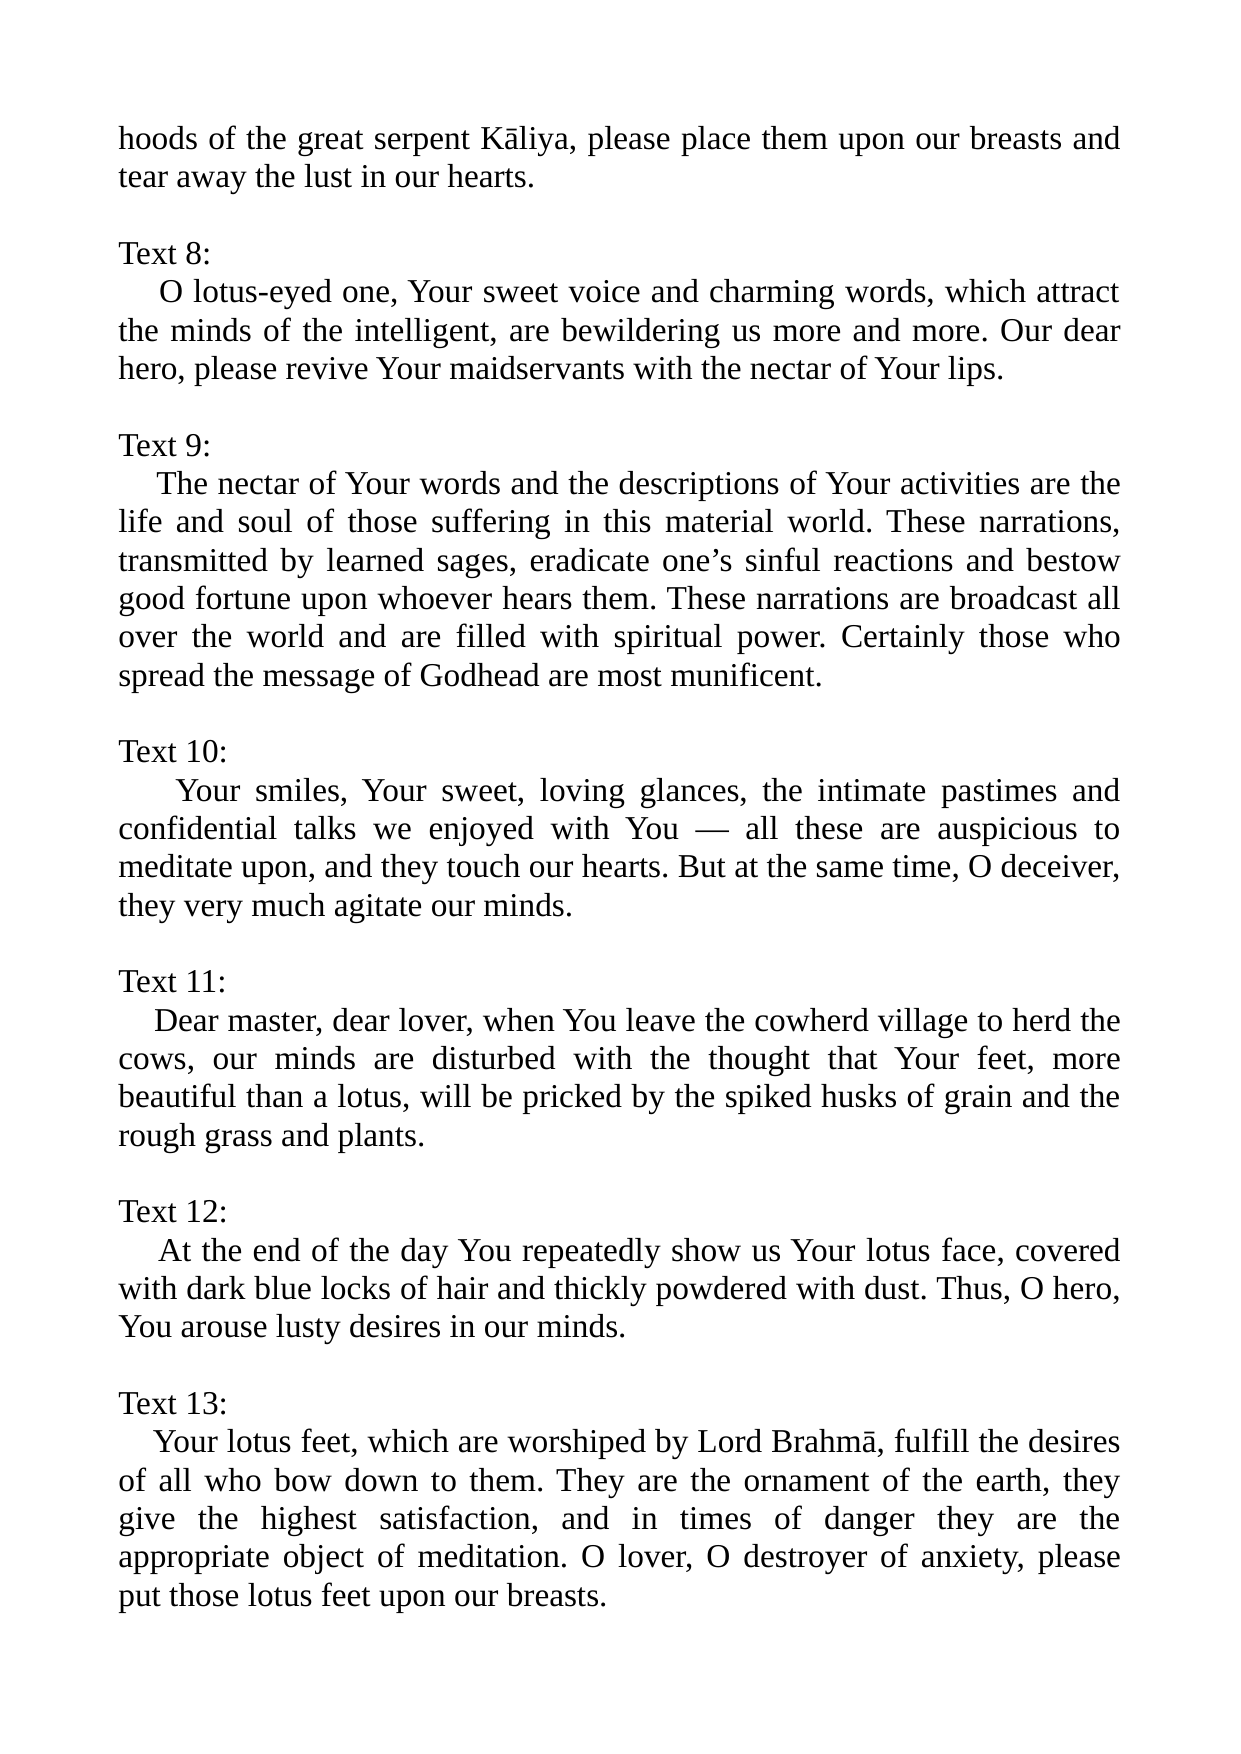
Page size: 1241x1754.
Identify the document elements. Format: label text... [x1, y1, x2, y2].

text Text 9: [118, 425, 1122, 463]
text The nectar of Your words and the descriptions of Your activities are the life and soul of those suffering in this material world. These narrations, transmitted by learned sages, eradicate one’s sinful reactions and bestow good fortune upon whoever hears them. These narrations are broadcast all over the world and are filled with spiritual power. Certainly those who spread the message of Godhead are most munificent. [118, 463, 1122, 693]
text Your smiles, Your sweet, loving glances, the intimate pastimes and confidential talks we enjoyed with You — all these are auspicious to meditate upon, and they touch our hearts. But at the same time, O deceiver, they very much agitate our minds. [118, 770, 1122, 923]
text Text 13: [118, 1383, 1122, 1421]
text Dear master, dear lover, when You leave the cowherd village to herd the cows, our minds are disturbed with the thought that Your feet, more beautiful than a lotus, will be pricked by the spiked husks of grain and the rough grass and plants. [118, 1000, 1122, 1153]
text O lotus-eyed one, Your sweet voice and charming words, which attract the minds of the intelligent, are bewildering us more and more. Our dear hero, please revive Your maidservants with the nectar of Your lips. [118, 271, 1122, 386]
text Text 11: [118, 961, 1122, 1000]
text Text 10: [118, 731, 1122, 770]
text Text 12: [118, 1191, 1122, 1230]
text Text 8: [118, 233, 1122, 271]
text hoods of the great serpent Kāliya, please place them upon our breasts and tear away the lust in our hearts. [118, 118, 1122, 195]
text Your lotus feet, which are worshiped by Lord Brahmā, fulfill the desires of all who bow down to them. They are the ornament of the earth, they give the highest satisfaction, and in times of danger they are the appropriate object of meditation. O lover, O destroyer of anxiety, please put those lotus feet upon our breasts. [118, 1421, 1122, 1613]
text At the end of the day You repeatedly show us Your lotus face, covered with dark blue locks of hair and thickly powdered with dust. Thus, O hero, You arouse lusty desires in our minds. [118, 1230, 1122, 1345]
